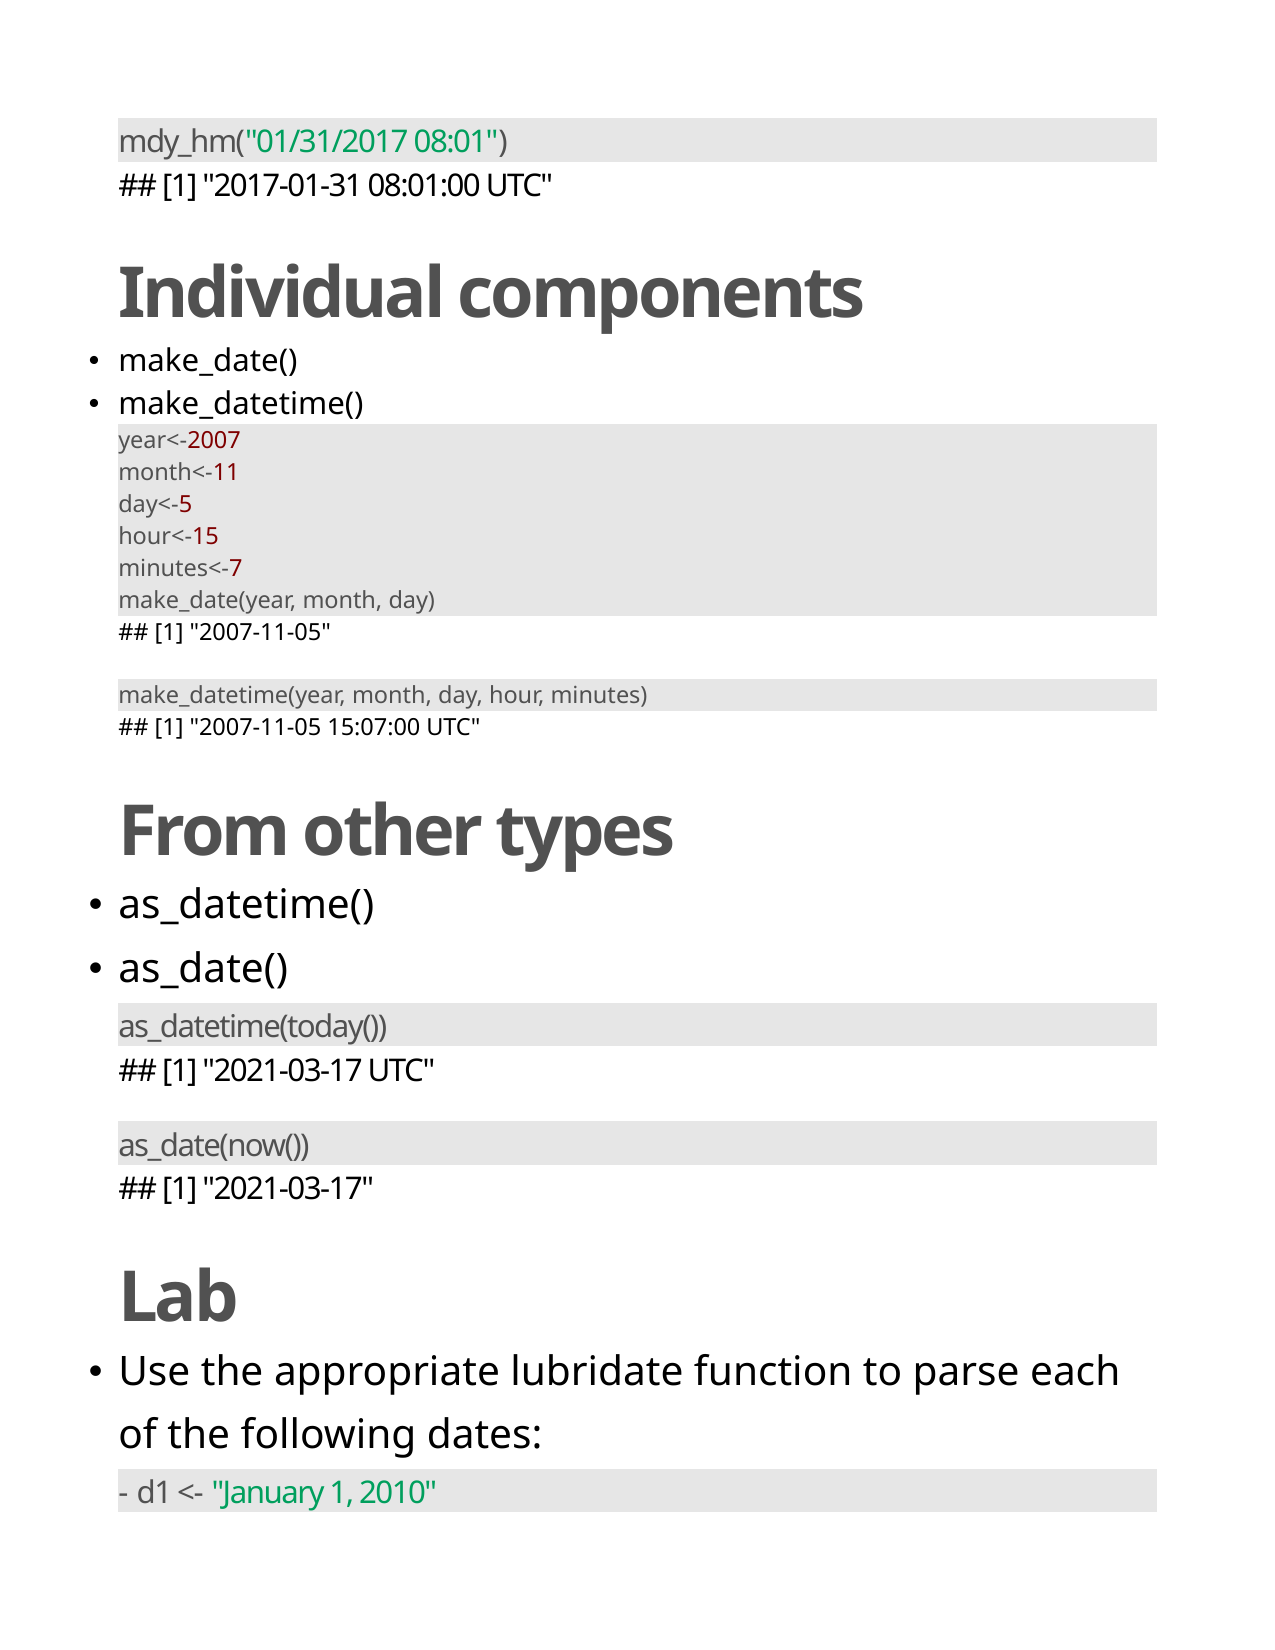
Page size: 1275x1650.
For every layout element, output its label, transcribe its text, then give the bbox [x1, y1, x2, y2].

text day<-5 [118, 488, 1157, 519]
text ## [1] "2017-01-31 08:01:00 UTC" [118, 162, 1157, 206]
subtitle Individual components [118, 237, 1157, 338]
list as_date() [118, 939, 1157, 994]
text mdy_hm("01/31/2017 08:01") [118, 118, 1157, 162]
list Use the appropriate lubridate function to parse each of the following dates: [118, 1342, 1157, 1461]
subtitle Lab [118, 1240, 1157, 1342]
text ## [1] "2021-03-17 UTC" [118, 1046, 1157, 1090]
text ## [1] "2007-11-05 15:07:00 UTC" [118, 711, 1157, 743]
text year<-2007 [118, 424, 1157, 456]
text as_datetime(today()) [118, 1003, 1157, 1046]
text as_date(now()) [118, 1121, 1157, 1165]
text minutes<-7 [118, 552, 1157, 583]
subtitle From other types [118, 774, 1157, 876]
text month<-11 [118, 456, 1157, 488]
text make_datetime(year, month, day, hour, minutes) [118, 679, 1157, 711]
text ## [1] "2007-11-05" [118, 616, 1157, 647]
text ## [1] "2021-03-17" [118, 1165, 1157, 1209]
list make_datetime() [118, 381, 1157, 424]
text make_date(year, month, day) [118, 583, 1157, 616]
text - d1 <- "January 1, 2010" [118, 1469, 1157, 1512]
text hour<-15 [118, 519, 1157, 552]
list make_date() [118, 338, 1157, 381]
list as_datetime() [118, 876, 1157, 931]
